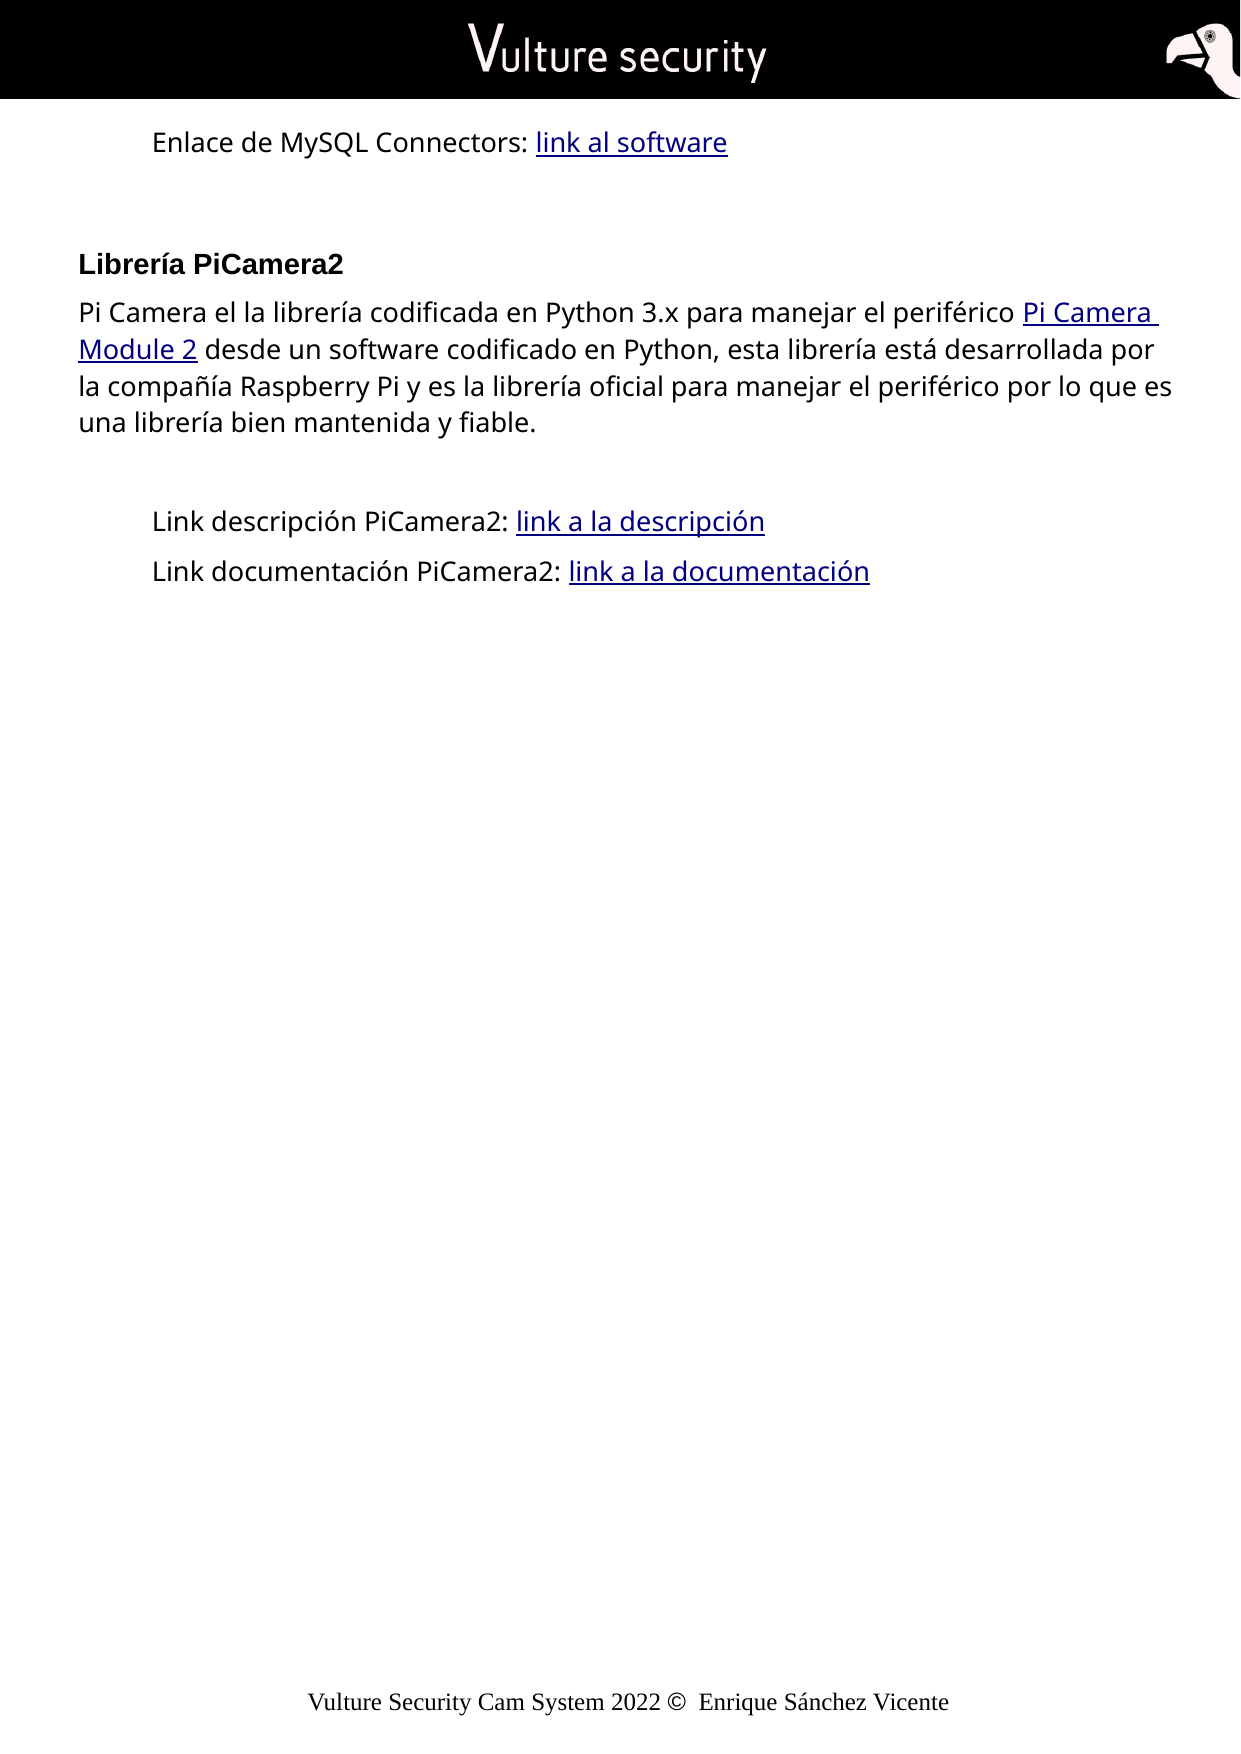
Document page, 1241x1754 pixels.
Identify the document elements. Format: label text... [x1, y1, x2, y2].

text Enlace de MySQL Connectors: link al software [78, 123, 1178, 160]
text Link descripción PiCamera2: link a la descripción [78, 503, 1178, 539]
subtitle Librería PiCamera2 [78, 247, 1178, 281]
text Link documentación PiCamera2: link a la documentación [78, 552, 1178, 589]
picture [0, 0, 1241, 99]
text Pi Camera el la librería codificada en Python 3.x para manejar el periférico Pi Camera Module 2 desde un software codificado en Python, esta librería está desarrollada por la compañía Raspberry Pi y es la librería oficial para manejar el periférico por lo que es una librería bien mantenida y fiable. [78, 293, 1178, 441]
